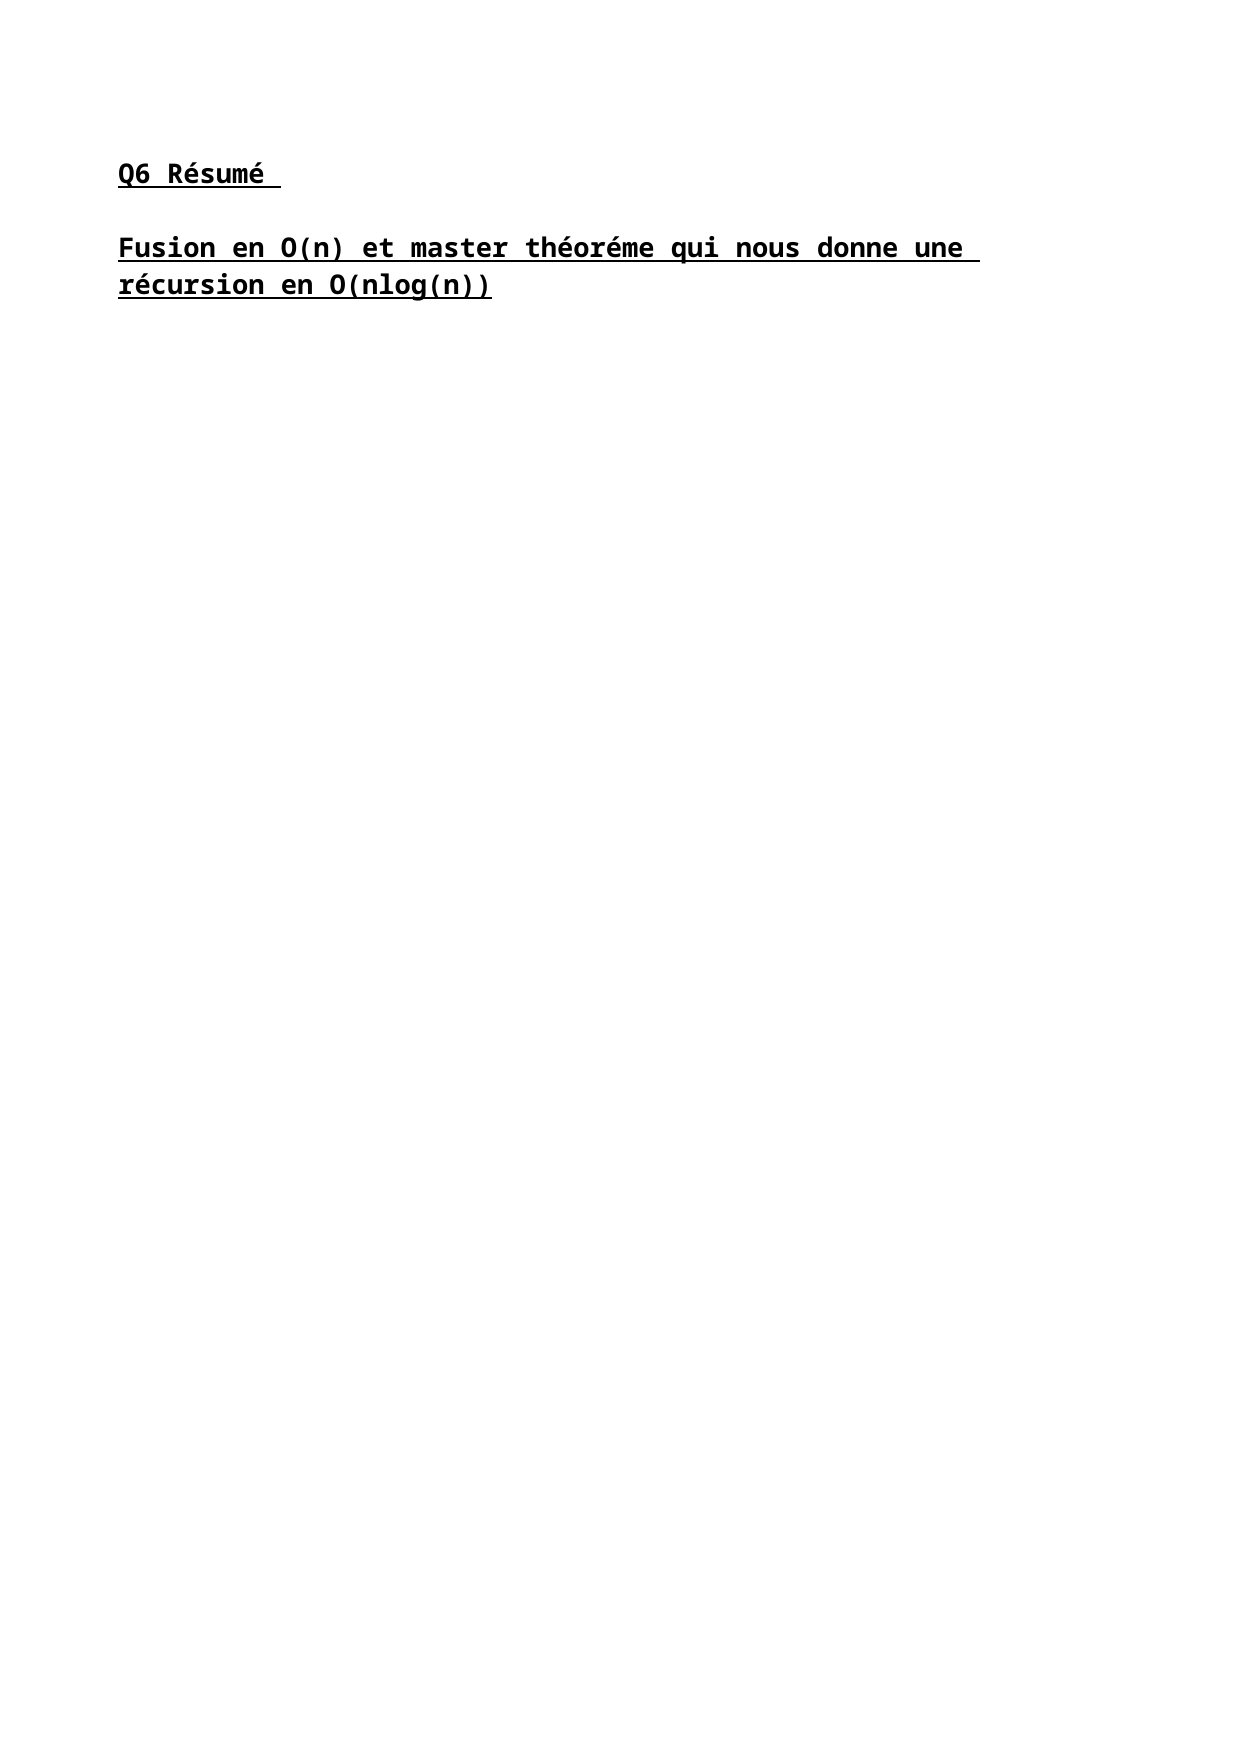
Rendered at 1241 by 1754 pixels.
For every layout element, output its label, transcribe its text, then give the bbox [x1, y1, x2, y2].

text Q6 Résumé [118, 155, 1122, 192]
text Fusion en O(n) et master théoréme qui nous donne une récursion en O(nlog(n)) [118, 229, 1122, 302]
